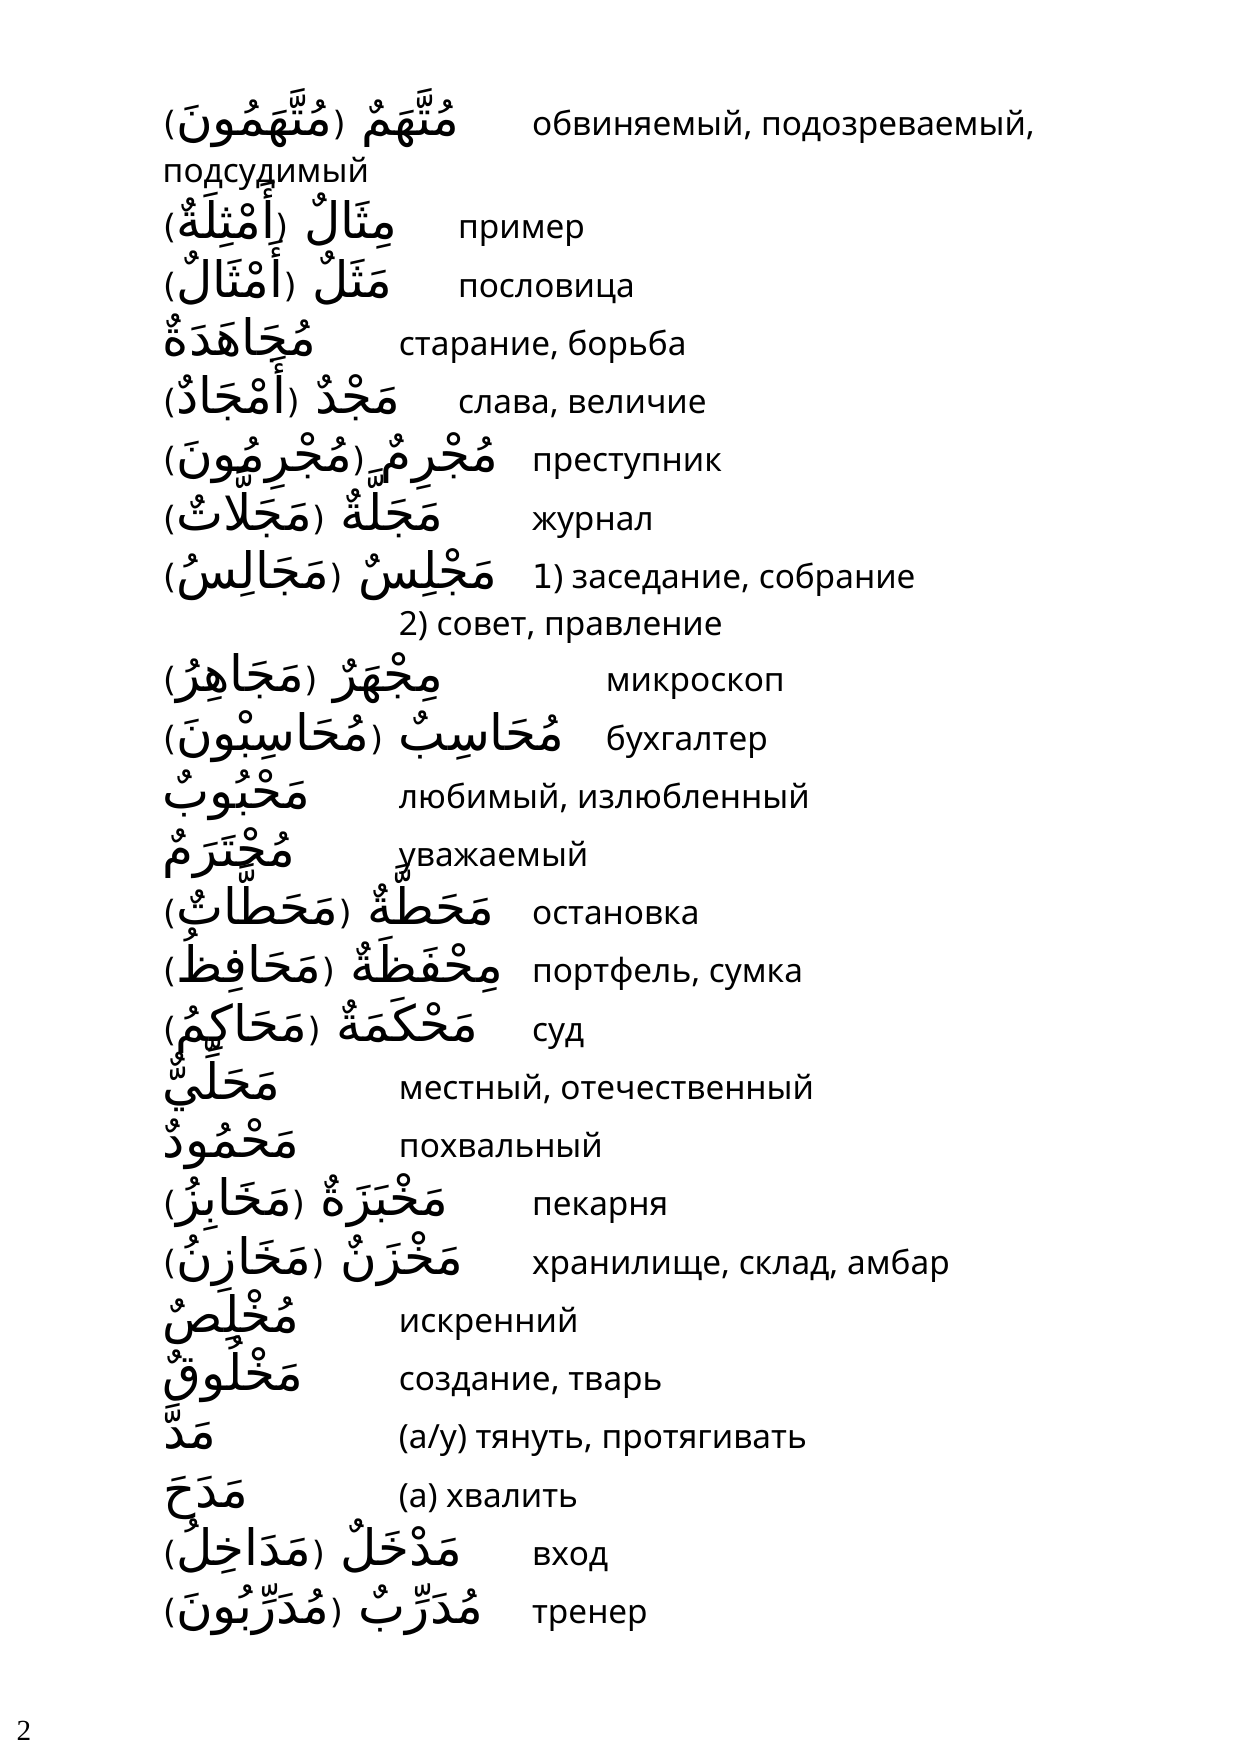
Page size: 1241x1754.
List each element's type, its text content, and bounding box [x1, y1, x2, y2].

text مُتَّهَمٌ (مُتَّهَمُونَ) обвиняемый, подозреваемый, подсудимый [162, 89, 1078, 192]
text مَخْلُوقٌ создание, тварь [162, 1344, 1078, 1402]
text 2) совет, правление [162, 600, 1078, 645]
text مَحْبُوبٌ любимый, излюбленный [162, 762, 1078, 820]
text مَحْمُودٌ похвальный [162, 1111, 1078, 1169]
text مَحْكَمَةٌ (مَحَاكِمُ) суд [162, 995, 1078, 1053]
text مُدَرِّبٌ (مُدَرِّبُونَ) тренер [162, 1577, 1078, 1635]
text مُحْتَرَمٌ уважаемый [162, 820, 1078, 878]
text مَدَحَ (а) хвалить [162, 1461, 1078, 1519]
text مُجَاهَدَةٌ старание, борьба [162, 309, 1078, 367]
text مَجْلِسٌ (مَجَالِسُ) 1) заседание, собрание [162, 542, 1078, 600]
text مِحْفَظَةٌ (مَحَافِظُ) портфель, сумка [162, 936, 1078, 995]
text مَدْخَلٌ (مَدَاخِلُ) вход [162, 1519, 1078, 1577]
text مَجَلَّةٌ (مَجَلَّاتٌ) журнал [162, 483, 1078, 542]
text مَخْزَنٌ (مَخَازِنُ) хранилище, склад, амбар [162, 1228, 1078, 1286]
text مُحَاسِبٌ (مُحَاسِبْونَ) бухгалтер [162, 703, 1078, 762]
text مَحَطَّةٌ (مَحَطَّاتٌ) остановка [162, 878, 1078, 936]
text مِثَالٌ (أَمْثِلَةٌ) пример [162, 192, 1078, 251]
text مَجْدٌ (أَمْجَادٌ) слава, величие [162, 367, 1078, 425]
text مَثَلٌ (أَمْثَالٌ) пословица [162, 251, 1078, 309]
text مِجْهَرٌ (مَجَاهِرُ) микроскоп [162, 645, 1078, 703]
text مُخْلِصٌ искренний [162, 1286, 1078, 1344]
text مُجْرِمٌ (مُجْرِمُونَ) преступник [162, 425, 1078, 483]
text مَحَلِّيٌّ местный, отечественный [162, 1053, 1078, 1111]
text مَدَّ (а/у) тянуть, протягивать [162, 1402, 1078, 1461]
text مَخْبَزَةٌ (مَخَابِزُ) пекарня [162, 1169, 1078, 1228]
